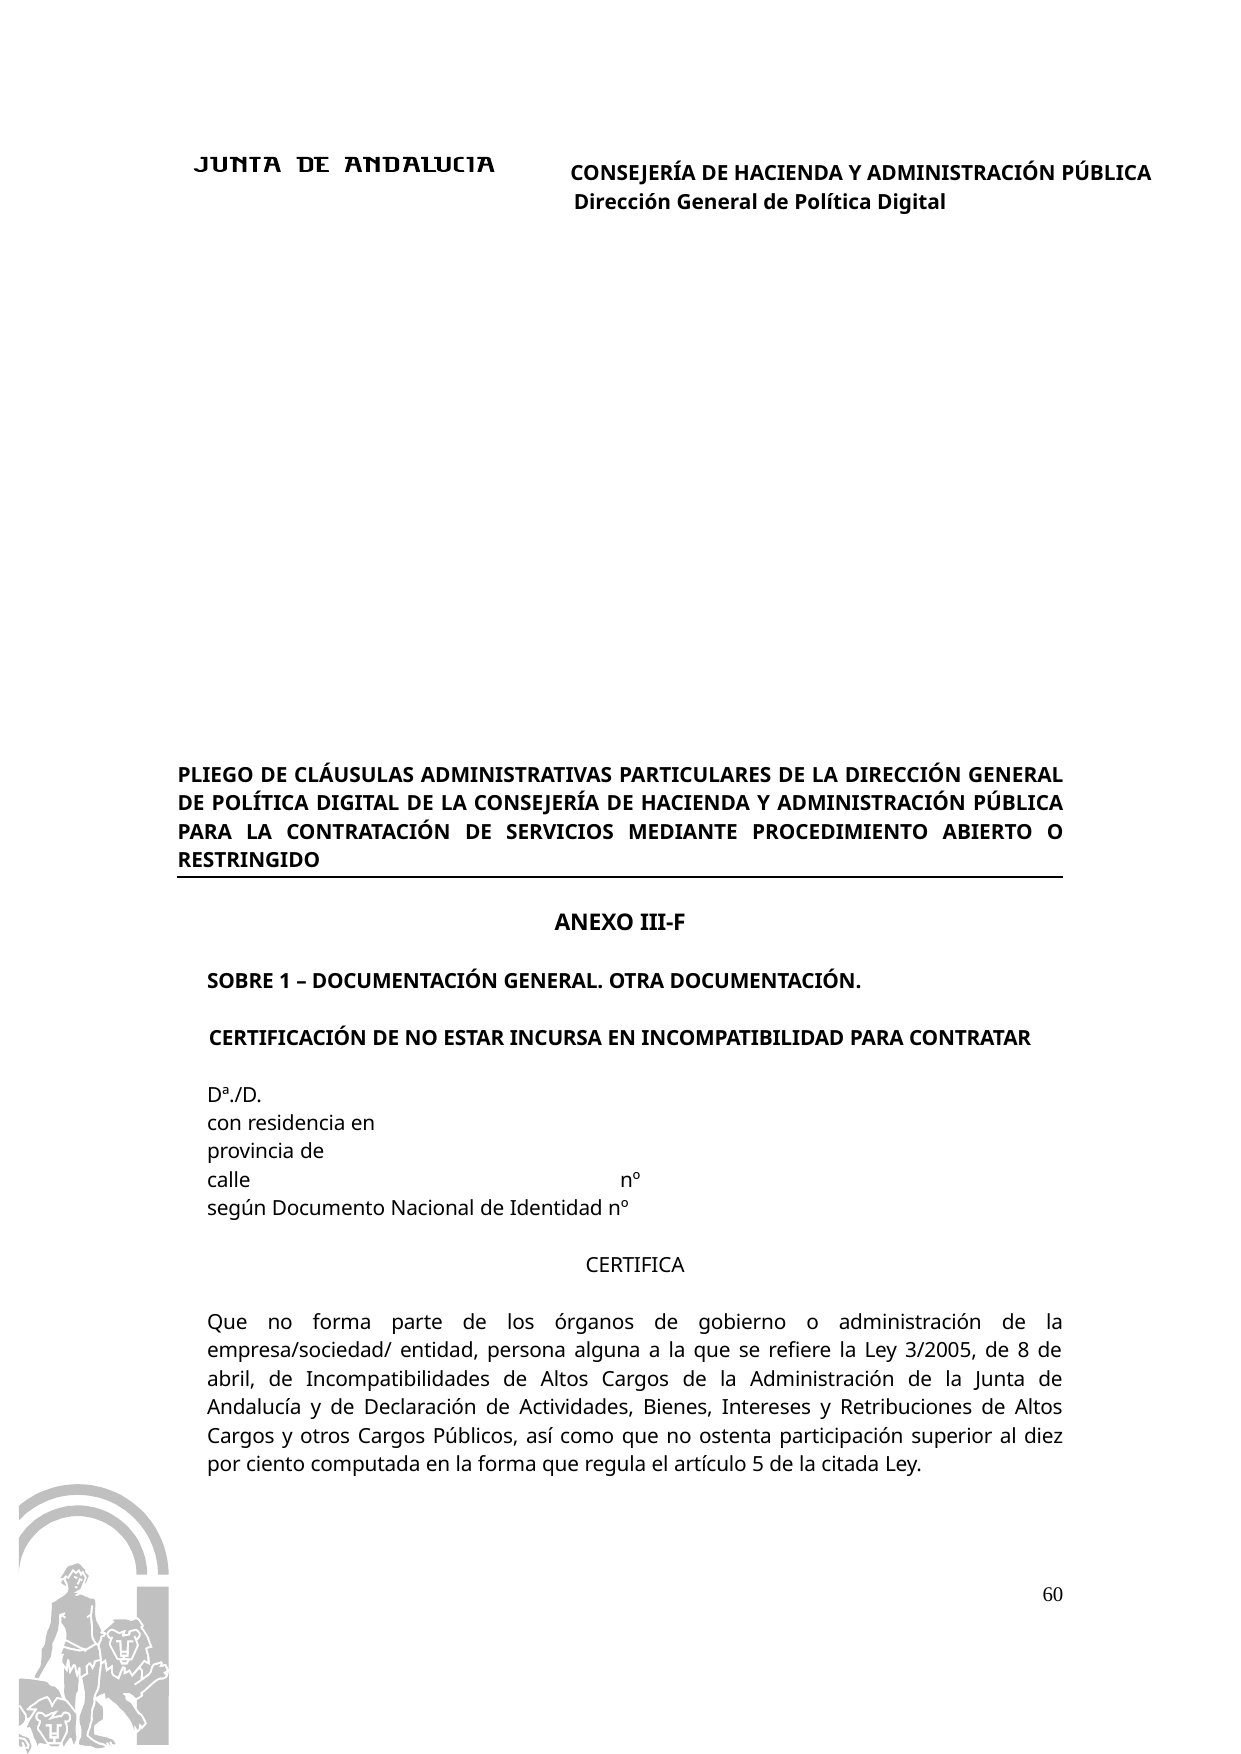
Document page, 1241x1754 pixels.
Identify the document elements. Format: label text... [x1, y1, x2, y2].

text calle nº [207, 1165, 1063, 1193]
text con residencia en [207, 1108, 1063, 1137]
subtitle ANEXO III-F [177, 906, 1063, 937]
text provincia de [207, 1137, 1063, 1165]
text CERTIFICACIÓN DE NO ESTAR INCURSA EN INCOMPATIBILIDAD PARA CONTRATAR [177, 1023, 1063, 1051]
subtitle CERTIFICA [207, 1250, 1063, 1279]
text Dª./D. [207, 1080, 1063, 1108]
text PLIEGO DE CLÁUSULAS ADMINISTRATIVAS PARTICULARES DE LA DIRECCIÓN GENERAL DE POLÍTICA DIGITAL DE LA CONSEJERÍA DE HACIENDA Y ADMINISTRACIÓN PÚBLICA PARA LA CONTRATACIÓN DE SERVICIOS MEDIANTE PROCEDIMIENTO ABIERTO O RESTRINGIDO [177, 760, 1063, 876]
subtitle Que no forma parte de los órganos de gobierno o administración de la empresa/sociedad/ entidad, persona alguna a la que se refiere la Ley 3/2005, de 8 de abril, de Incompatibilidades de Altos Cargos de la Administración de la Junta de Andalucía y de Declaración de Actividades, Bienes, Intereses y Retribuciones de Altos Cargos y otros Cargos Públicos, así como que no ostenta participación superior al diez por ciento computada en la forma que regula el artículo 5 de la citada Ley. [207, 1307, 1063, 1478]
text según Documento Nacional de Identidad nº [207, 1193, 1063, 1222]
text SOBRE 1 – DOCUMENTACIÓN GENERAL. OTRA DOCUMENTACIÓN. [207, 966, 1063, 994]
